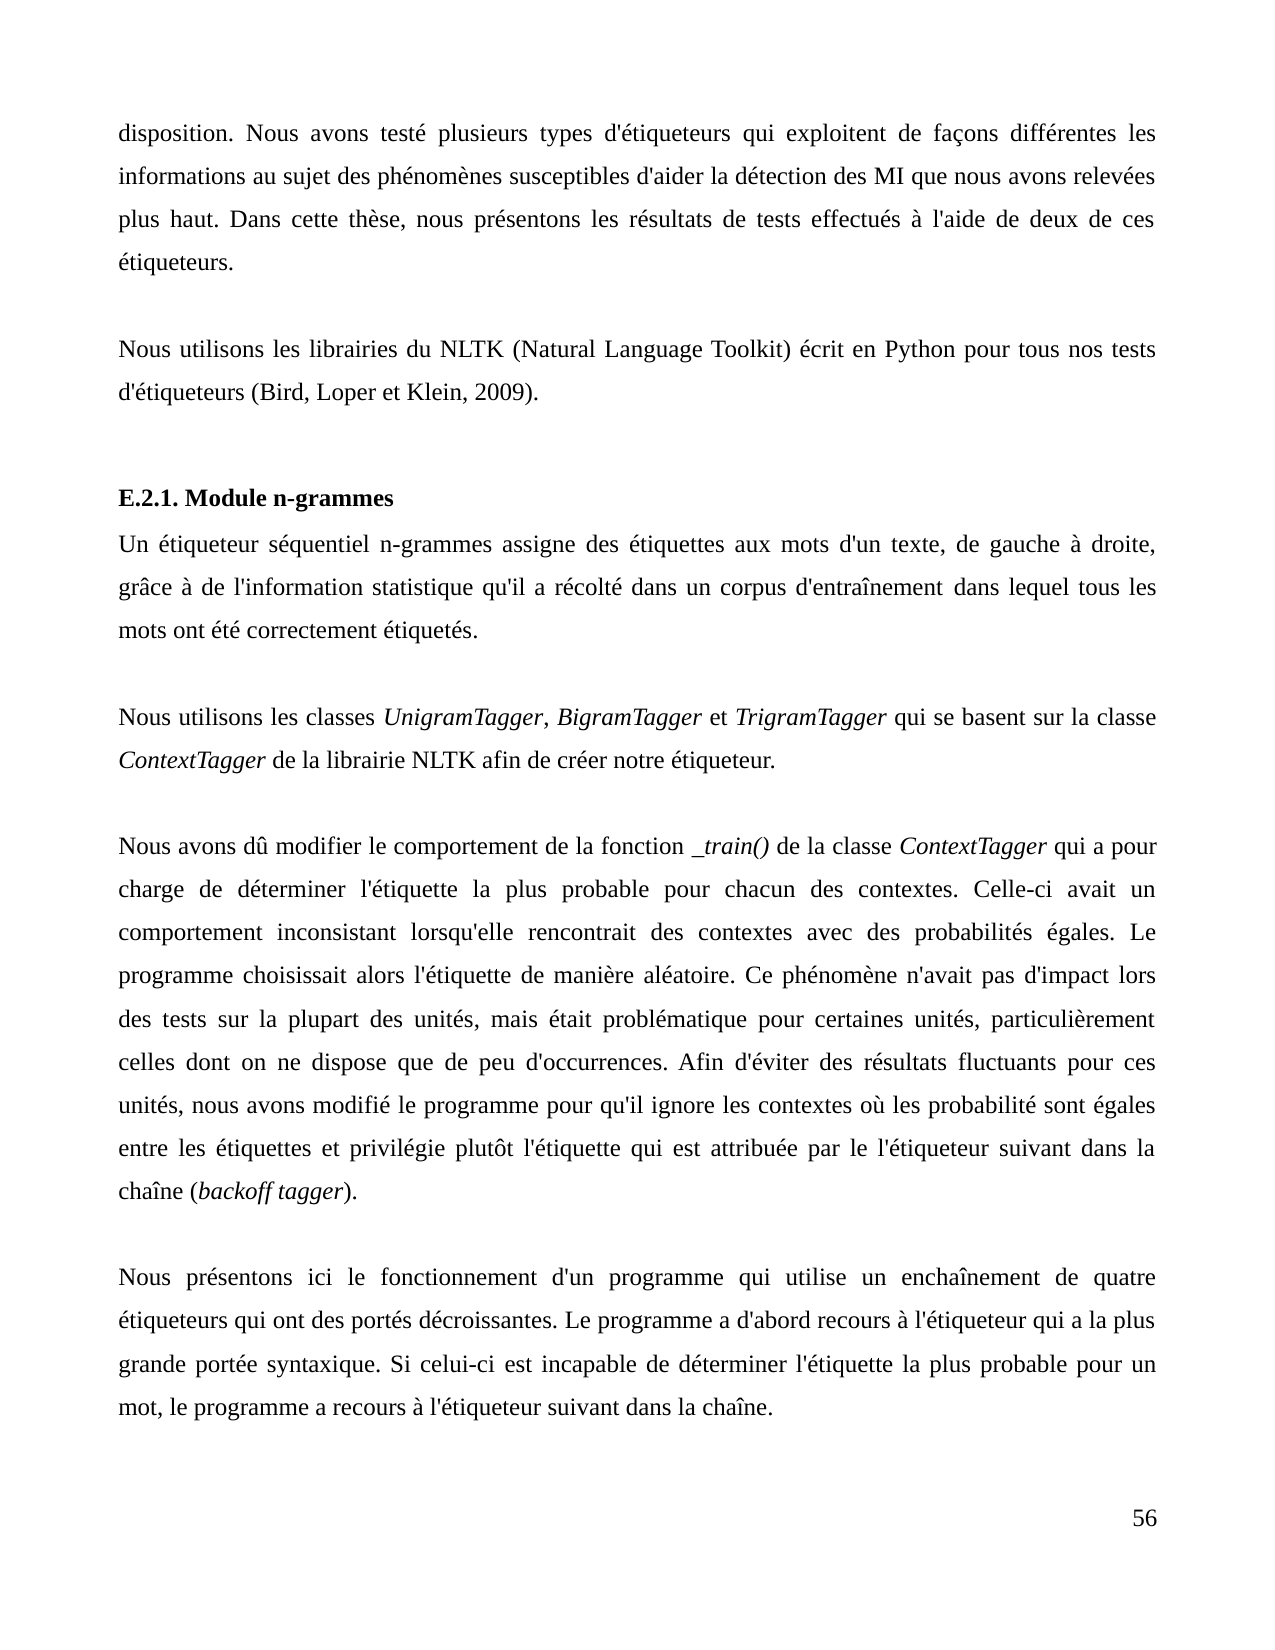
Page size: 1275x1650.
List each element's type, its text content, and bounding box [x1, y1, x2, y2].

text Un étiqueteur séquentiel n-grammes assigne des étiquettes aux mots d'un texte, de gauche à droite, grâce à de l'information statistique qu'il a récolté dans un corpus d'entraînement dans lequel tous les mots ont été correctement étiquetés. [118, 529, 1157, 644]
subtitle E.2.1. Module n-grammes [118, 483, 1157, 511]
text Nous présentons ici le fonctionnement d'un programme qui utilise un enchaînement de quatre étiqueteurs qui ont des portés décroissantes. Le programme a d'abord recours à l'étiqueteur qui a la plus grande portée syntaxique. Si celui-ci est incapable de déterminer l'étiquette la plus probable pour un mot, le programme a recours à l'étiqueteur suivant dans la chaîne. [118, 1262, 1157, 1421]
text Nous avons dû modifier le comportement de la fonction _train() de la classe ContextTagger qui a pour charge de déterminer l'étiquette la plus probable pour chacun des contextes. Celle-ci avait un comportement inconsistant lorsqu'elle rencontrait des contextes avec des probabilités égales. Le programme choisissait alors l'étiquette de manière aléatoire. Ce phénomène n'avait pas d'impact lors des tests sur la plupart des unités, mais était problématique pour certaines unités, particulièrement celles dont on ne dispose que de peu d'occurrences. Afin d'éviter des résultats fluctuants pour ces unités, nous avons modifié le programme pour qu'il ignore les contextes où les probabilité sont égales entre les étiquettes et privilégie plutôt l'étiquette qui est attribuée par le l'étiqueteur suivant dans la chaîne (backoff tagger). [118, 831, 1157, 1205]
text Nous utilisons les librairies du NLTK (Natural Language Toolkit) écrit en Python pour tous nos tests d'étiqueteurs (Bird, Loper et Klein, 2009). [118, 334, 1157, 406]
text disposition. Nous avons testé plusieurs types d'étiqueteurs qui exploitent de façons différentes les informations au sujet des phénomènes susceptibles d'aider la détection des MI que nous avons relevées plus haut. Dans cette thèse, nous présentons les résultats de tests effectués à l'aide de deux de ces étiqueteurs. [118, 118, 1157, 276]
text Nous utilisons les classes UnigramTagger, BigramTagger et TrigramTagger qui se basent sur la classe ContextTagger de la librairie NLTK afin de créer notre étiqueteur. [118, 702, 1157, 774]
